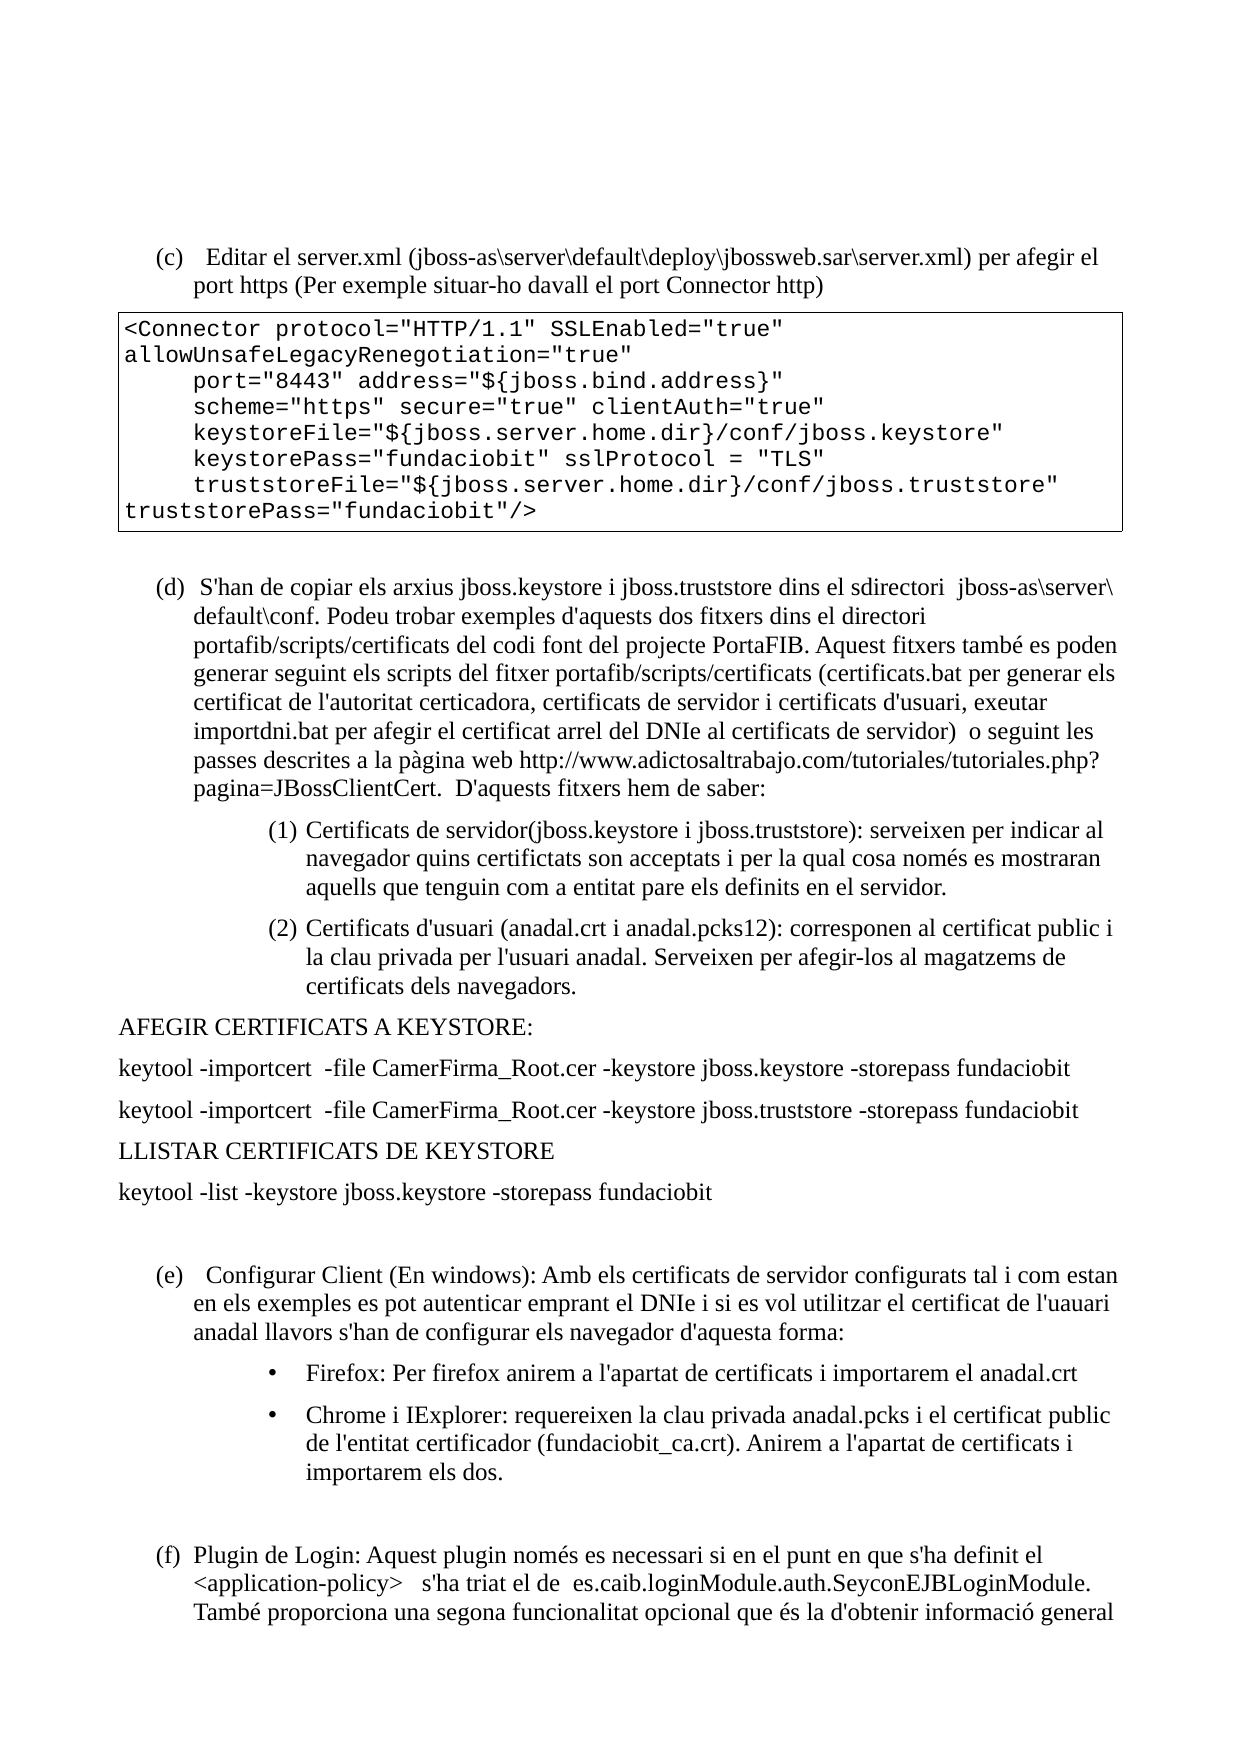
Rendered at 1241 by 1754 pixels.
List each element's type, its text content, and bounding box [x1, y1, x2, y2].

list Editar el server.xml (jboss-as\server\default\deploy\jbossweb.sar\server.xml) per afegir el port https (Per exemple situar-ho davall el port Connector http) [156, 242, 1122, 299]
text keytool -importcert -file CamerFirma_Root.cer -keystore jboss.keystore -storepass fundaciobit [118, 1053, 1122, 1082]
list Firefox: Per firefox anirem a l'apartat de certificats i importarem el anadal.crt [268, 1358, 1122, 1387]
text keytool -list -keystore jboss.keystore -storepass fundaciobit [118, 1177, 1122, 1206]
list Chrome i IExplorer: requereixen la clau privada anadal.pcks i el certificat public de l'entitat certificador (fundaciobit_ca.crt). Anirem a l'apartat de certificats i importarem els dos. [268, 1400, 1122, 1486]
text AFEGIR CERTIFICATS A KEYSTORE: [118, 1012, 1122, 1041]
text keytool -importcert -file CamerFirma_Root.cer -keystore jboss.truststore -storepass fundaciobit [118, 1095, 1122, 1123]
list Certificats de servidor(jboss.keystore i jboss.truststore): serveixen per indicar al navegador quins certifictats son acceptats i per la qual cosa només es mostraran aquells que tenguin com a entitat pare els definits en el servidor. [268, 815, 1122, 901]
list S'han de copiar els arxius jboss.keystore i jboss.truststore dins el sdirectori jboss-as\server\default\conf. Podeu trobar exemples d'aquests dos fitxers dins el directori portafib/scripts/certificats del codi font del projecte PortaFIB. Aquest fitxers també es poden generar seguint els scripts del fitxer portafib/scripts/certificats (certificats.bat per generar els certificat de l'autoritat certicadora, certificats de servidor i certificats d'usuari, exeutar importdni.bat per afegir el certificat arrel del DNIe al certificats de servidor) o seguint les passes descrites a la pàgina web http://www.adictosaltrabajo.com/tutoriales/tutoriales.php?pagina=JBossClientCert. D'aquests fitxers hem de saber: [156, 572, 1122, 802]
list Plugin de Login: Aquest plugin només es necessari si en el punt en que s'ha definit el <application-policy> s'ha triat el de es.caib.loginModule.auth.SeyconEJBLoginModule. També proporciona una segona funcionalitat opcional que és la d'obtenir informació general [156, 1540, 1122, 1626]
text LLISTAR CERTIFICATS DE KEYSTORE [118, 1136, 1122, 1165]
table_header <Connector protocol="HTTP/1.1" SSLEnabled="true" allowUnsafeLegacyRenegotiation="true" port="8443" address="${jboss.bind.address}" scheme="https" secure="true" clientAuth="true" keystoreFile="${jboss.server.home.dir}/conf/jboss.keystore" keystorePass="fundaciobit" sslProtocol = "TLS" truststoreFile="${jboss.server.home.dir}/conf/jboss.truststore" truststorePass="fundaciobit"/> [119, 313, 1122, 531]
list Configurar Client (En windows): Amb els certificats de servidor configurats tal i com estan en els exemples es pot autenticar emprant el DNIe i si es vol utilitzar el certificat de l'uauari anadal llavors s'han de configurar els navegador d'aquesta forma: [156, 1260, 1122, 1346]
list Certificats d'usuari (anadal.crt i anadal.pcks12): corresponen al certificat public i la clau privada per l'usuari anadal. Serveixen per afegir-los al magatzems de certificats dels navegadors. [268, 913, 1122, 1000]
